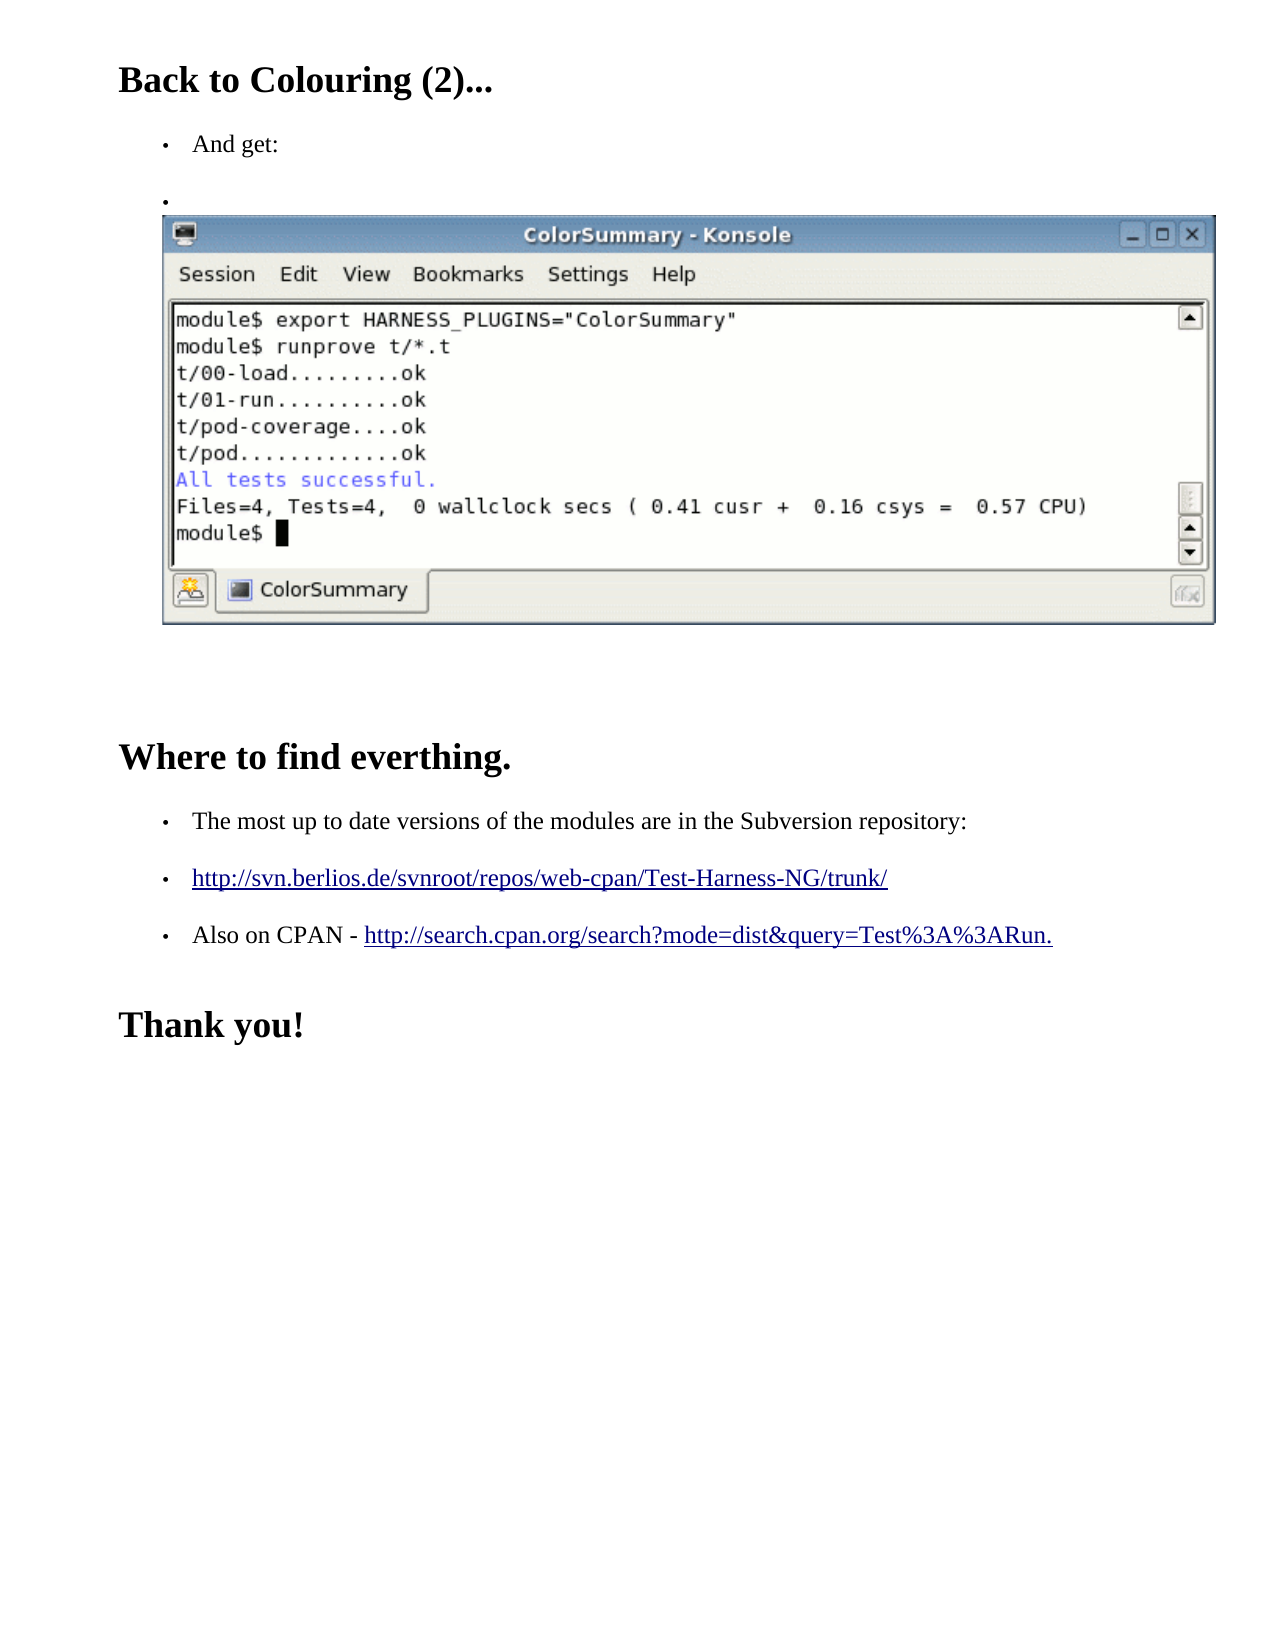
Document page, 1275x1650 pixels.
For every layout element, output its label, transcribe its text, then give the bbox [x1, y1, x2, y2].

list And get: [162, 130, 1216, 158]
subtitle Where to find everthing. [118, 736, 1216, 778]
list Also on CPAN - http://search.cpan.org/search?mode=dist&query=Test%3A%3ARun. [162, 922, 1216, 949]
subtitle Thank you! [118, 1004, 1216, 1045]
list The most up to date versions of the modules are in the Subversion repository: [162, 807, 1216, 835]
picture [162, 215, 1216, 625]
list http://svn.berlios.de/svnroot/repos/web-cpan/Test-Harness-NG/trunk/ [162, 864, 1216, 892]
subtitle Back to Colouring (2)... [118, 59, 1216, 101]
